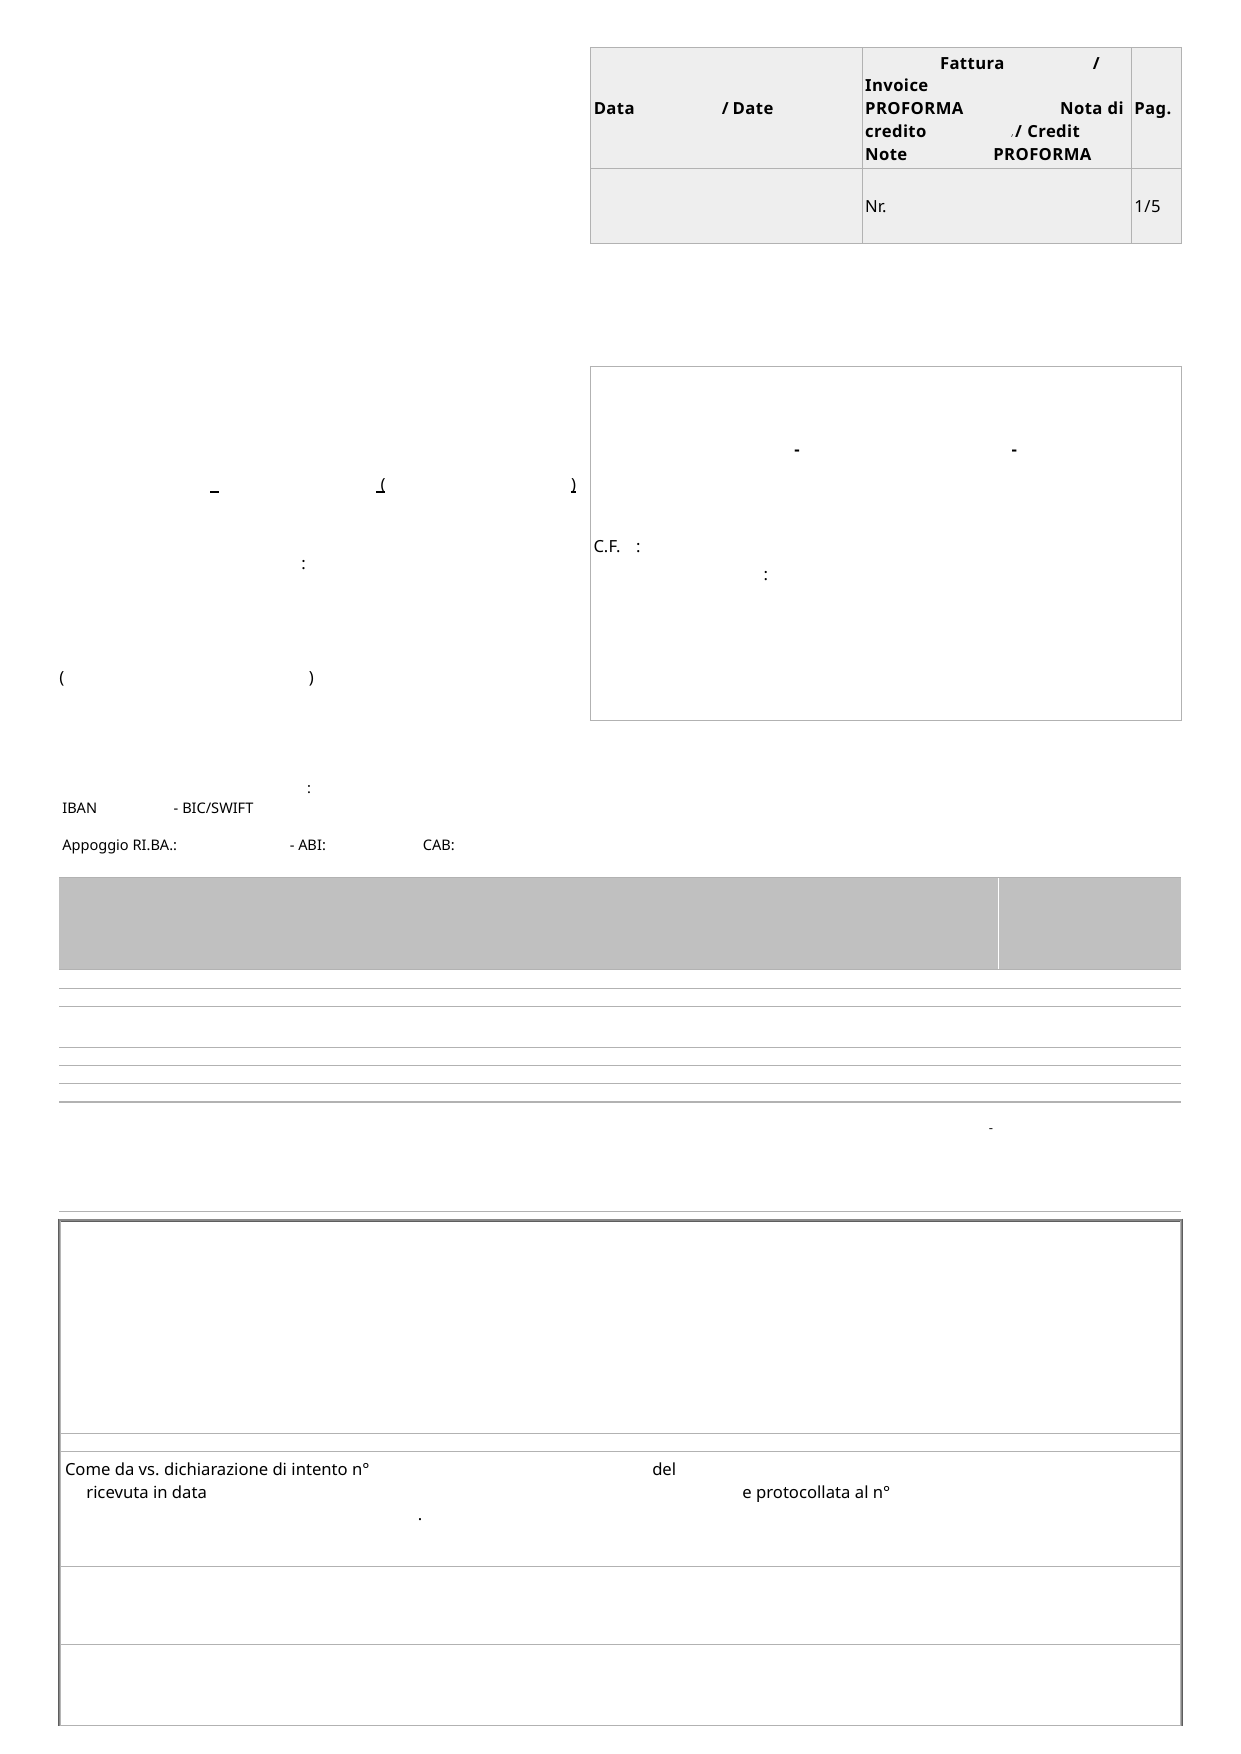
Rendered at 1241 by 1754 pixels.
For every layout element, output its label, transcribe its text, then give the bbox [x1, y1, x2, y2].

table_cell <if test="line.invoice_line_tax_id"><formatLang(line.invoice_line_tax_id[0].amount *100, digits=0)>%</if> [999, 1103, 1057, 1211]
table_header <translate(u'VAT')> [999, 878, 1057, 969]
table_header [921, 878, 998, 969]
table_cell <not line.product_id and line.name and line.name.replace('(NO DESC)', '') or line.product_id and line.name and line.name.replace('(NO DESC)', '') or line.product_id and line.product_id.description_sale or ''> <if test="check_installed_module('partner_product_additional_description')"> <if test="line.invoice_id.partner_product_additional_description_id"> <line.invoice_id.partner_product_additional_description_id.name> </if> </if> [188, 1103, 496, 1211]
table_cell <ddt['description'] or ''> [59, 1007, 1181, 1047]
table_cell <if test="not o.print_hide_uom"><line.uos_id and line.uos_id.name or ''></if> [649, 1103, 720, 1211]
table_cell <for each="ddt in invoice_tree(o.invoice_line, o.stock_picking_package_preparation_ids)"> [59, 970, 1181, 988]
table_header <translate(u'amount')> [801, 878, 921, 969]
table_header <translate(u'total untaxed')> [1057, 878, 1181, 969]
table_cell [496, 1103, 573, 1211]
table_cell <for each="line in ddt['lines']"> [59, 1066, 1181, 1083]
table_header <translate(u'description')> [188, 878, 649, 969]
table_header <setLang(o.partner_id.lang or 'en_US')> [59, 878, 188, 969]
table_cell <if test="line.quantity != 0.00"> <formatLang(line.quantity or 0.00)> </if> [720, 1103, 801, 1211]
table_cell <if test="variant_images()"> [59, 1084, 1181, 1101]
table_cell <if test="line.quantity != 0.00 and not o.print_net_price"> <formatLang(line.price_unit)> </if> <if test="line.quantity != 0.00 and o.print_net_price"> <formatLang(line.price_subtotal / line.quantity)> </if> [801, 1103, 921, 1211]
table_header <if test="not o.print_hide_uom"><translate(u'UoM')></if> [649, 878, 720, 969]
table_cell [573, 1103, 649, 1211]
table_cell <get_product_code(line)> [59, 1103, 188, 1211]
table_cell <if test="line.price_subtotal != 0.00"> <formatLang(line.price_subtotal)> </if> [1057, 1103, 1181, 1211]
table_cell <if test="line.discount != 0.00 and not o.print_net_price">-<formatLang(line.discount)>%</if> [921, 1103, 998, 1211]
table_cell </if> [59, 1048, 1181, 1065]
table_header <translate(u'q.ty')> [720, 878, 801, 969]
table_cell <if test="ddt['description'] != ''"> [59, 989, 1181, 1006]
